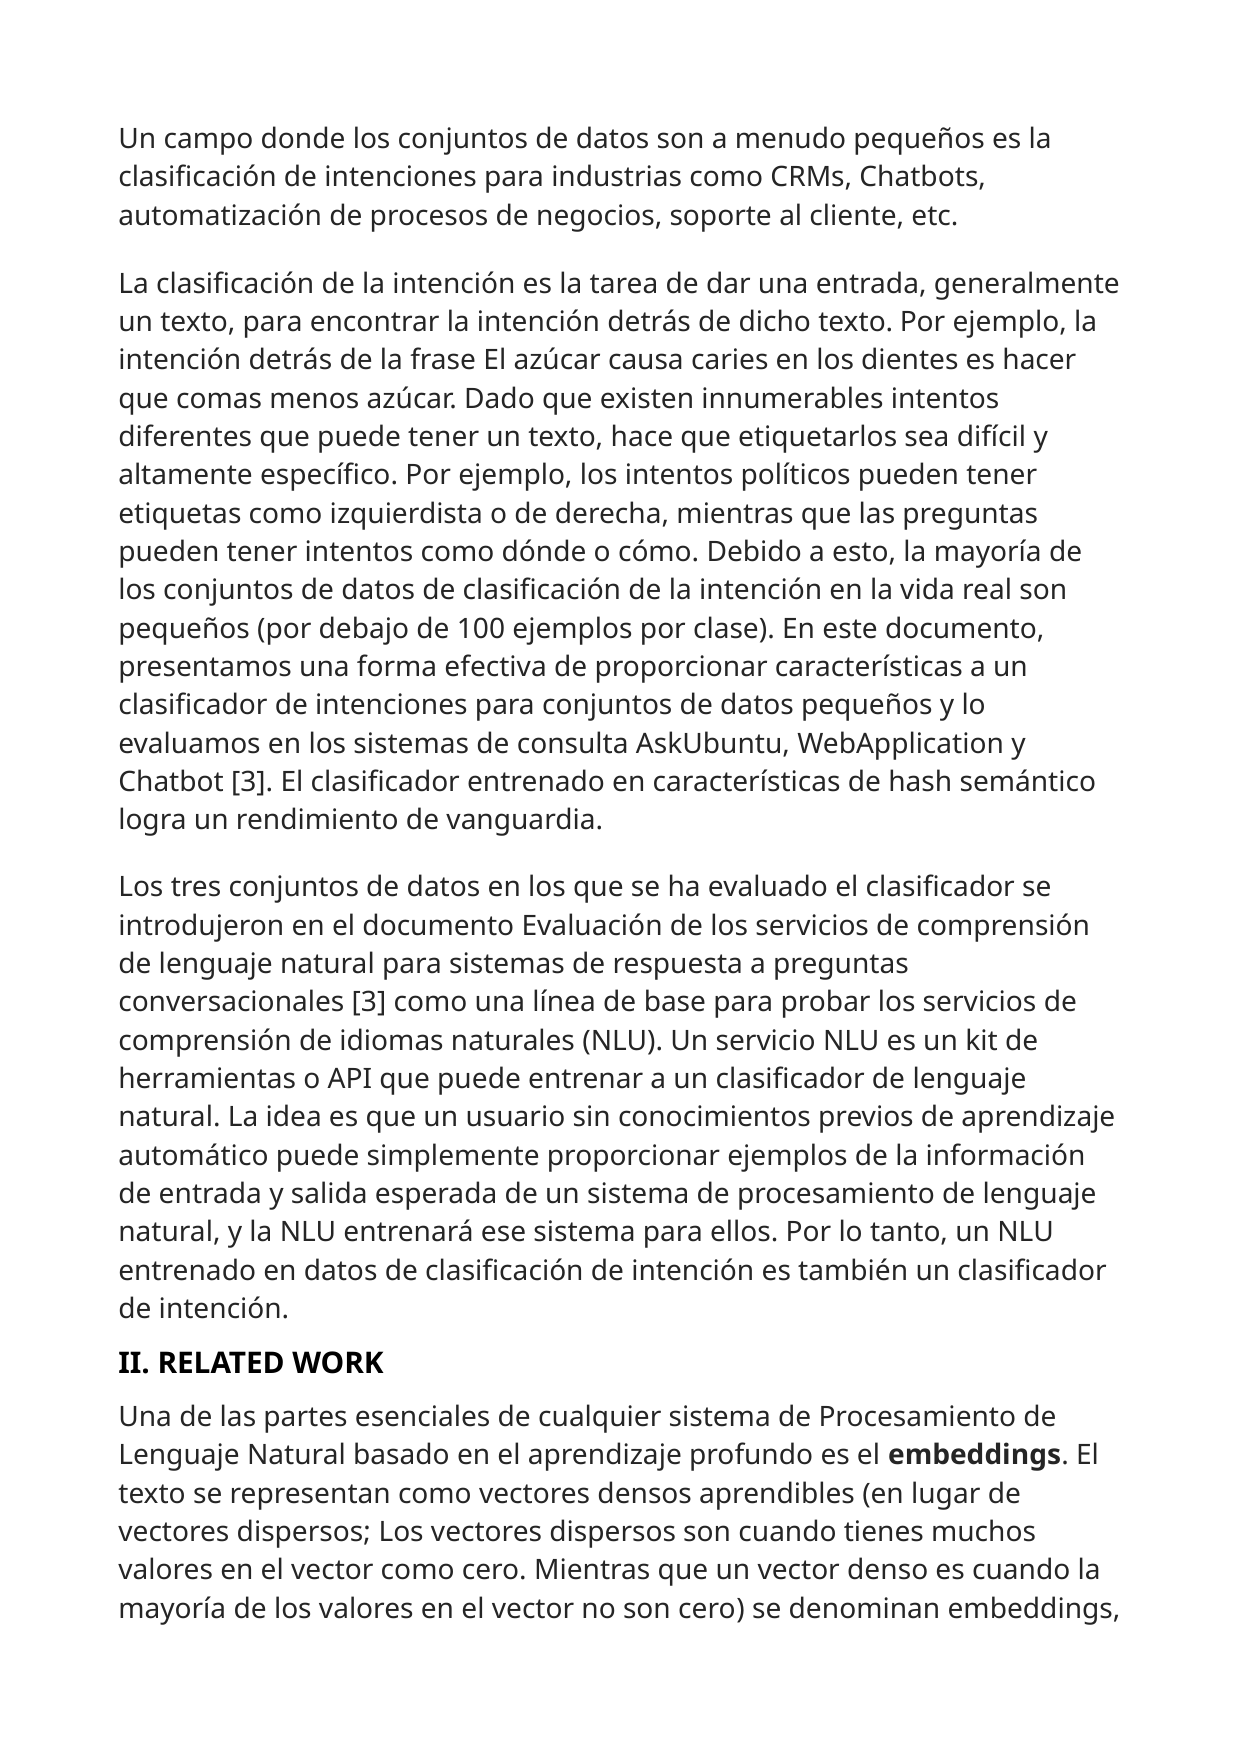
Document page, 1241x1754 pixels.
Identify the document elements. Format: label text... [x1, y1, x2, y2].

text Una de las partes esenciales de cualquier sistema de Procesamiento de Lenguaje Natural basado en el aprendizaje profundo es el embeddings. El texto se representan como vectores densos aprendibles (en lugar de vectores dispersos; Los vectores dispersos son cuando tienes muchos valores en el vector como cero. Mientras que un vector denso es cuando la mayoría de los valores en el vector no son cero) se denominan embeddings, [118, 1396, 1122, 1626]
text Los tres conjuntos de datos en los que se ha evaluado el clasificador se introdujeron en el documento Evaluación de los servicios de comprensión de lenguaje natural para sistemas de respuesta a preguntas conversacionales [3] como una línea de base para probar los servicios de comprensión de idiomas naturales (NLU). Un servicio NLU es un kit de herramientas o API que puede entrenar a un clasificador de lenguaje natural. La idea es que un usuario sin conocimientos previos de aprendizaje automático puede simplemente proporcionar ejemplos de la información de entrada y salida esperada de un sistema de procesamiento de lenguaje natural, y la NLU entrenará ese sistema para ellos. Por lo tanto, un NLU entrenado en datos de clasificación de intención es también un clasificador de intención. [118, 867, 1122, 1327]
text Un campo donde los conjuntos de datos son a menudo pequeños es la clasificación de intenciones para industrias como CRMs, Chatbots, automatización de procesos de negocios, soporte al cliente, etc. [118, 118, 1122, 233]
text II. RELATED WORK [118, 1341, 1122, 1382]
text La clasificación de la intención es la tarea de dar una entrada, generalmente un texto, para encontrar la intención detrás de dicho texto. Por ejemplo, la intención detrás de la frase El azúcar causa caries en los dientes es hacer que comas menos azúcar. Dado que existen innumerables intentos diferentes que puede tener un texto, hace que etiquetarlos sea difícil y altamente específico. Por ejemplo, los intentos políticos pueden tener etiquetas como izquierdista o de derecha, mientras que las preguntas pueden tener intentos como dónde o cómo. Debido a esto, la mayoría de los conjuntos de datos de clasificación de la intención en la vida real son pequeños (por debajo de 100 ejemplos por clase). En este documento, presentamos una forma efectiva de proporcionar características a un clasificador de intenciones para conjuntos de datos pequeños y lo evaluamos en los sistemas de consulta AskUbuntu, WebApplication y Chatbot [3]. El clasificador entrenado en características de hash semántico logra un rendimiento de vanguardia. [118, 263, 1122, 867]
